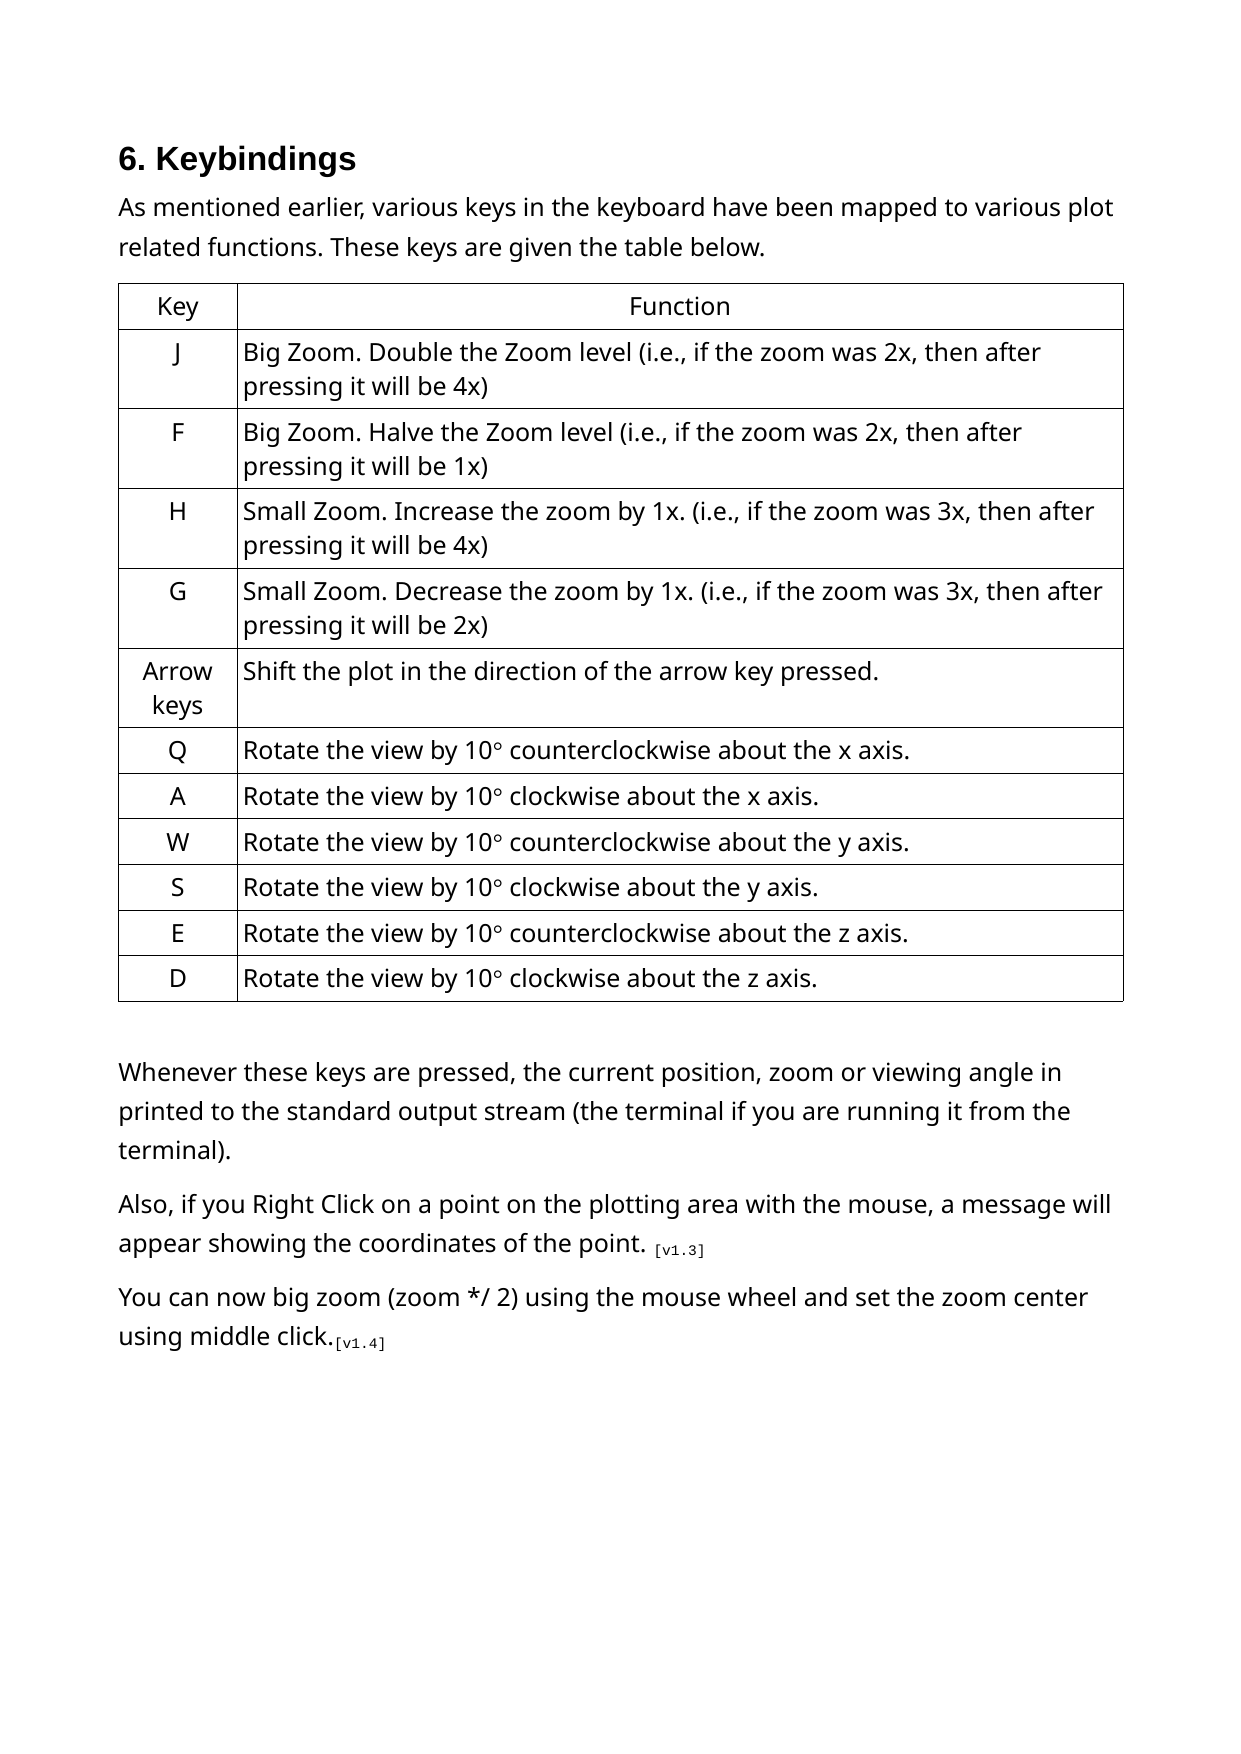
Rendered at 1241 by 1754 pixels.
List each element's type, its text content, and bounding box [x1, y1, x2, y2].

table_cell Rotate the view by 10° clockwise about the x axis. [238, 774, 1123, 818]
table_cell Rotate the view by 10° counterclockwise about the z axis. [238, 911, 1123, 955]
table_cell Rotate the view by 10° clockwise about the z axis. [238, 956, 1123, 1001]
table_cell F [119, 409, 237, 488]
table_cell Rotate the view by 10° counterclockwise about the x axis. [238, 728, 1123, 773]
table_cell Arrow keys [119, 649, 237, 727]
table_cell Small Zoom. Increase the zoom by 1x. (i.e., if the zoom was 3x, then after pressing it will be 4x) [238, 489, 1123, 568]
table_cell Big Zoom. Halve the Zoom level (i.e., if the zoom was 2x, then after pressing it will be 1x) [238, 409, 1123, 488]
table_cell Q [119, 728, 237, 773]
table_cell G [119, 569, 237, 647]
table_header Key [119, 284, 237, 329]
table_cell Shift the plot in the direction of the arrow key pressed. [238, 649, 1123, 727]
table_cell S [119, 865, 237, 909]
text Also, if you Right Click on a point on the plotting area with the mouse, a message will appear showing the coordinates of the point. [v1.3] [118, 1187, 1122, 1260]
table_cell Rotate the view by 10° clockwise about the y axis. [238, 865, 1123, 909]
table_header Function [238, 284, 1123, 329]
table_cell E [119, 911, 237, 955]
table_cell Small Zoom. Decrease the zoom by 1x. (i.e., if the zoom was 3x, then after pressing it will be 2x) [238, 569, 1123, 647]
table_cell Big Zoom. Double the Zoom level (i.e., if the zoom was 2x, then after pressing it will be 4x) [238, 330, 1123, 408]
table_cell A [119, 774, 237, 818]
text Whenever these keys are pressed, the current position, zoom or viewing angle in printed to the standard output stream (the terminal if you are running it from the terminal). [118, 1055, 1122, 1167]
table_cell J [119, 330, 237, 408]
table_cell H [119, 489, 237, 568]
text You can now big zoom (zoom */ 2) using the mouse wheel and set the zoom center using middle click.[v1.4] [118, 1280, 1122, 1353]
subtitle 6. Keybindings [118, 139, 1122, 178]
text As mentioned earlier, various keys in the keyboard have been mapped to various plot related functions. These keys are given the table below. [118, 190, 1122, 263]
table_cell W [119, 819, 237, 864]
table_cell D [119, 956, 237, 1001]
table_cell Rotate the view by 10° counterclockwise about the y axis. [238, 819, 1123, 864]
